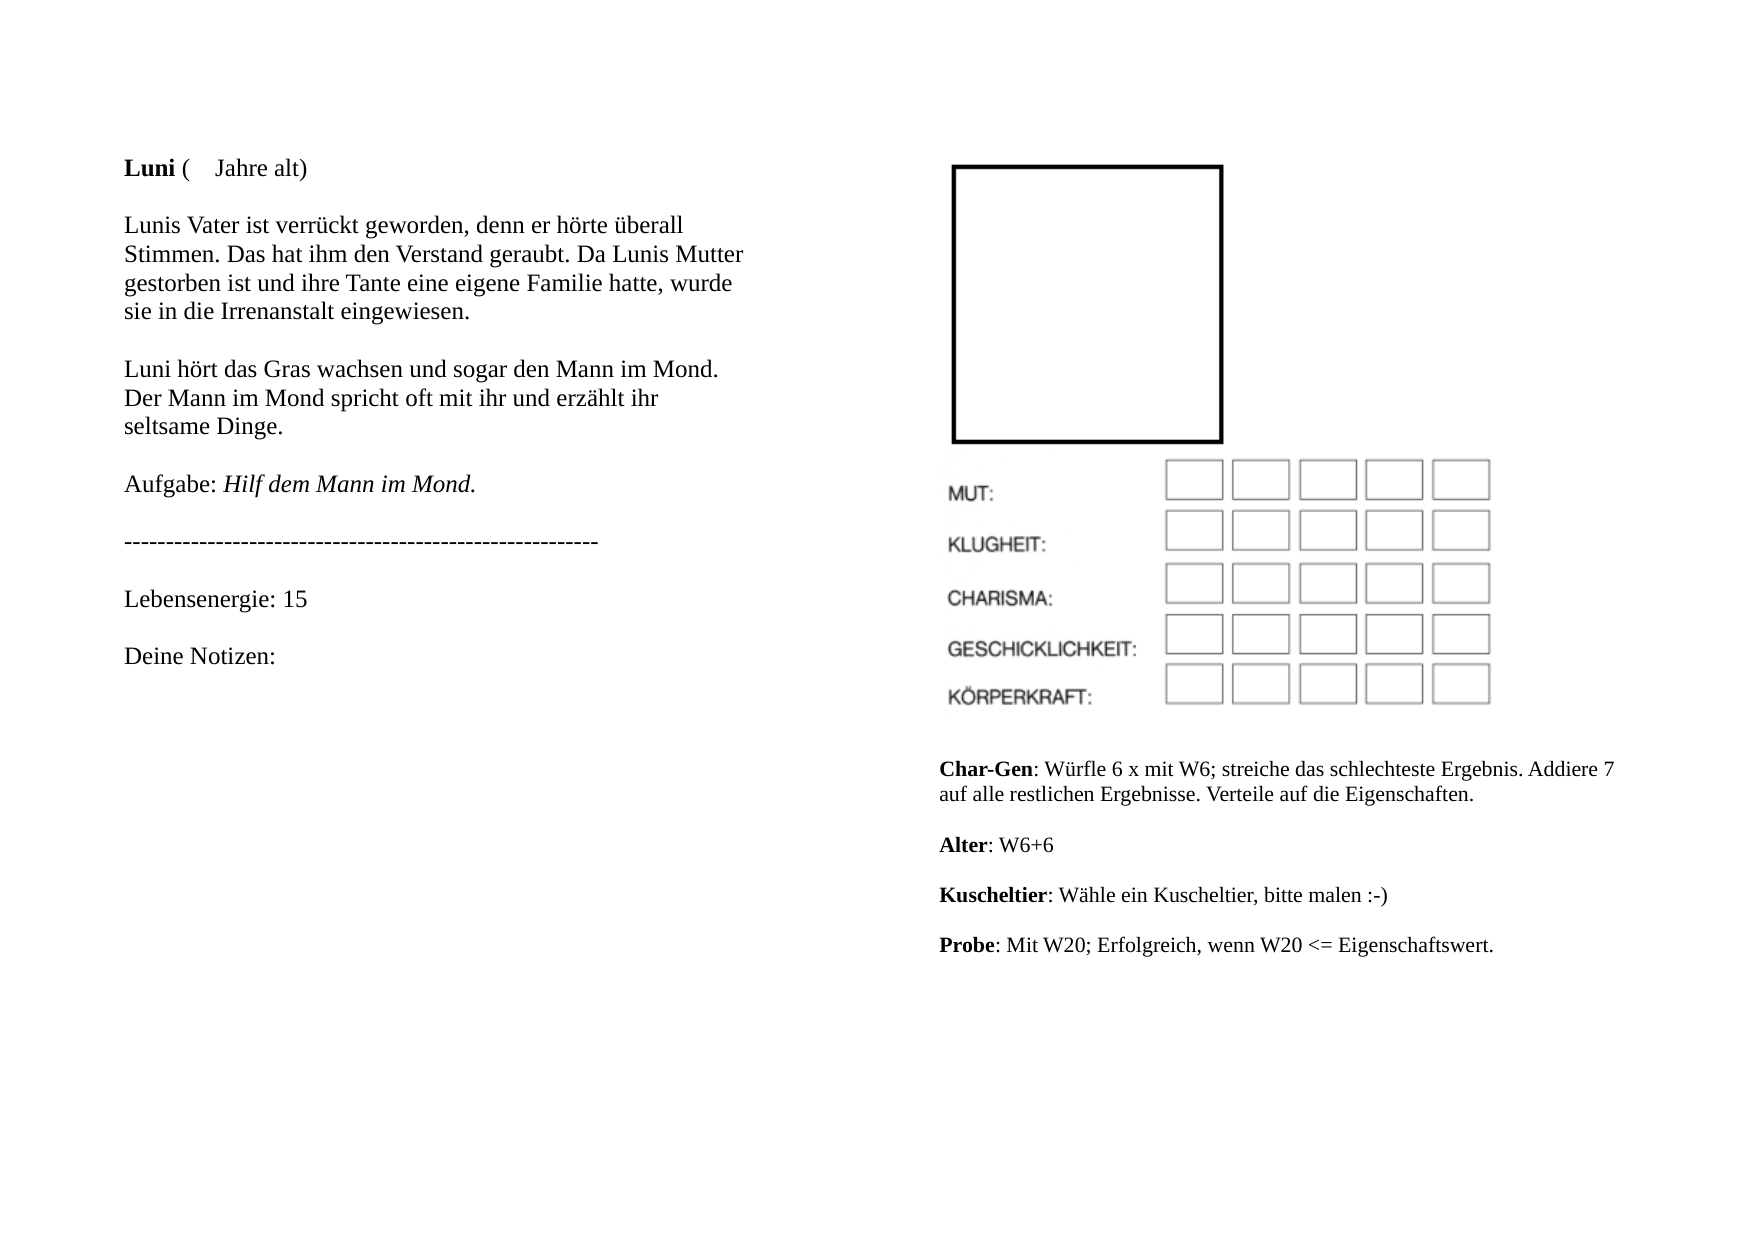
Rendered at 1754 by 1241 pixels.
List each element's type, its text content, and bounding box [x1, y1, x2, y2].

table_header [750, 147, 933, 963]
table_header Char-Gen: Würfle 6 x mit W6; streiche das schlechteste Ergebnis. Addiere 7 auf alle restlichen Ergebnisse. Verteile auf die Eigenschaften. Alter: W6+6 Kuscheltier: Wähle ein Kuscheltier, bitte malen :-) Probe: Mit W20; Erfolgreich, wenn W20 <= Eigenschaftswert. [934, 147, 1636, 963]
picture [939, 152, 1517, 728]
table_header Luni ( Jahre alt) Lunis Vater ist verrückt geworden, denn er hörte überall Stimmen. Das hat ihm den Verstand geraubt. Da Lunis Mutter gestorben ist und ihre Tante eine eigene Familie hatte, wurde sie in die Irrenanstalt eingewiesen. Luni hört das Gras wachsen und sogar den Mann im Mond. Der Mann im Mond spricht oft mit ihr und erzählt ihr seltsame Dinge. Aufgabe: Hilf dem Mann im Mond. --------------------------------------------------------- Lebensenergie: 15 Deine Notizen: [118, 147, 750, 963]
